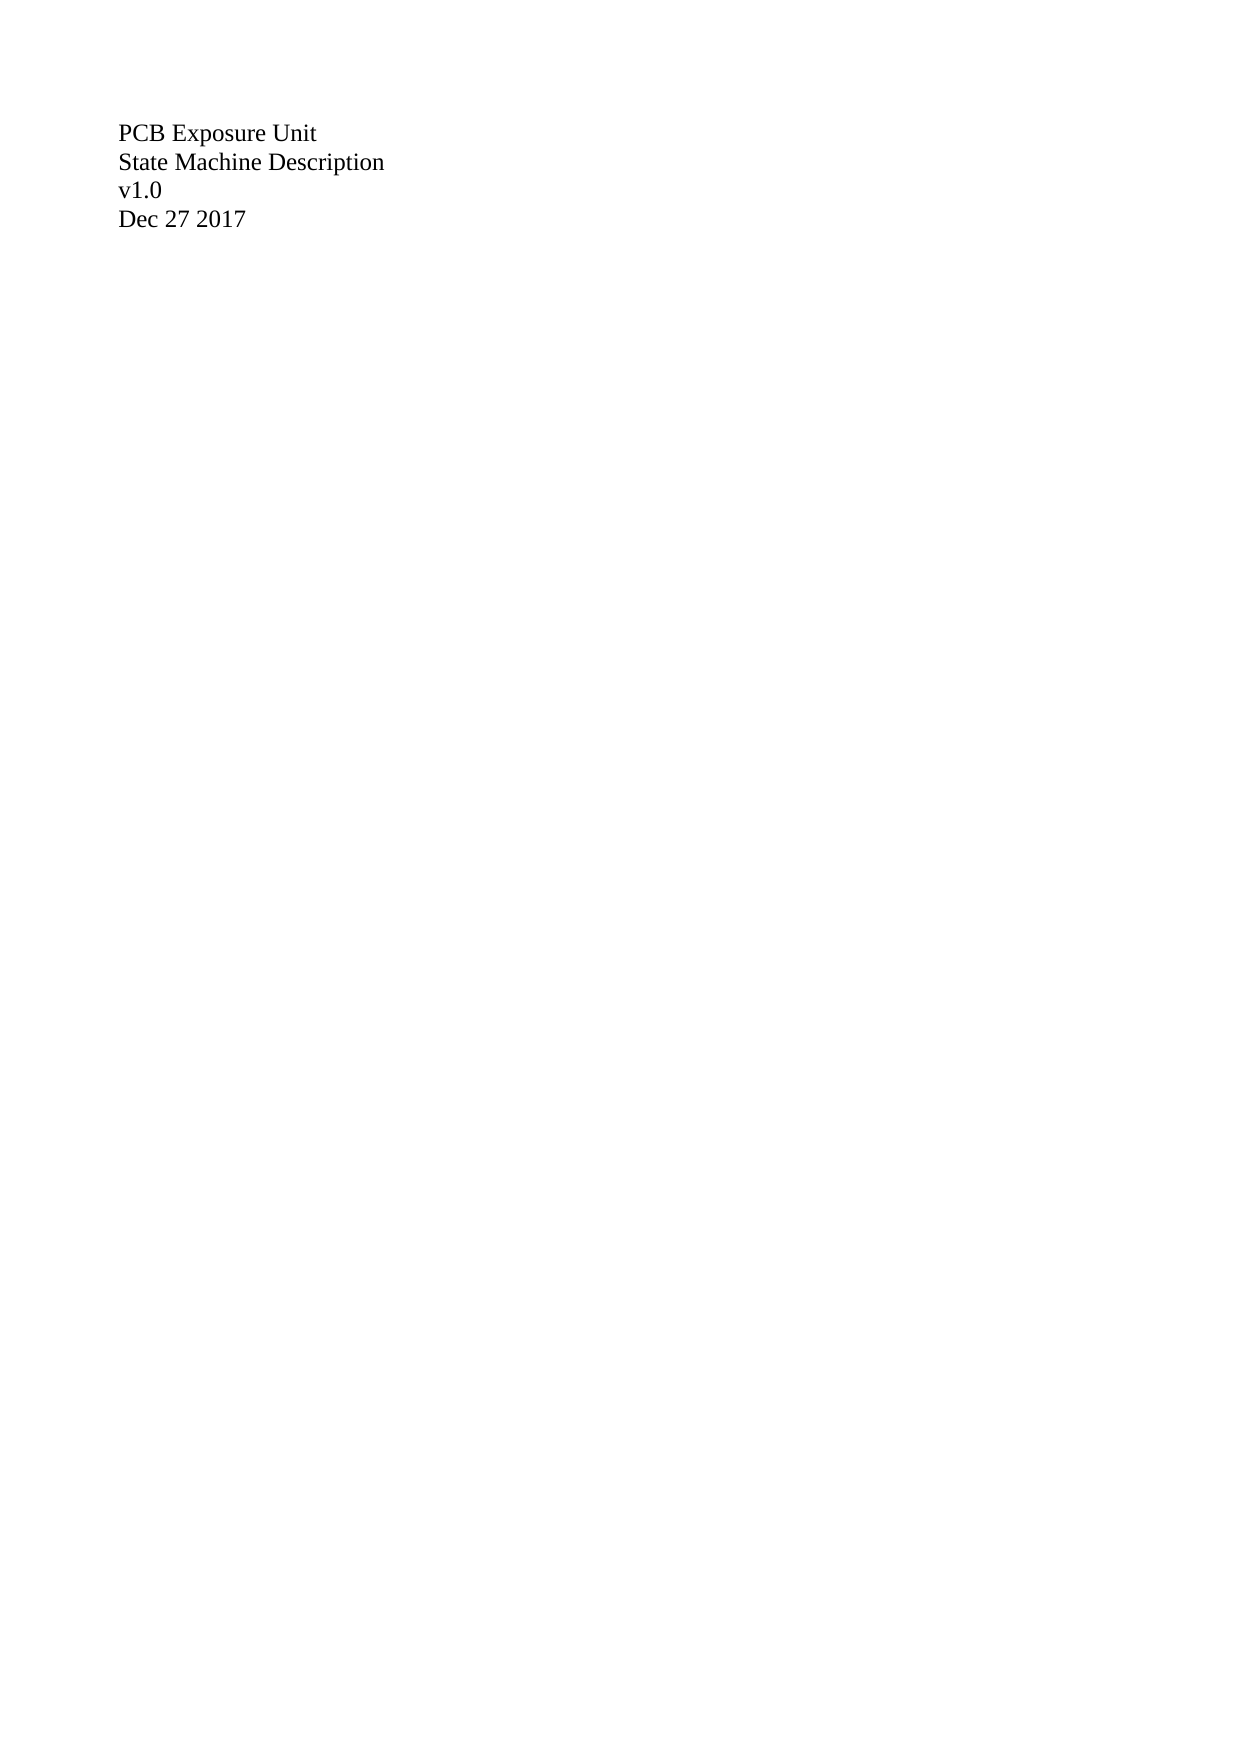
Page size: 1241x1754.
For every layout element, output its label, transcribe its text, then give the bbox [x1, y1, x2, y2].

text v1.0 [118, 176, 1122, 204]
text Dec 27 2017 [118, 204, 1122, 233]
text PCB Exposure Unit [118, 118, 1122, 147]
text State Machine Description [118, 147, 1122, 176]
